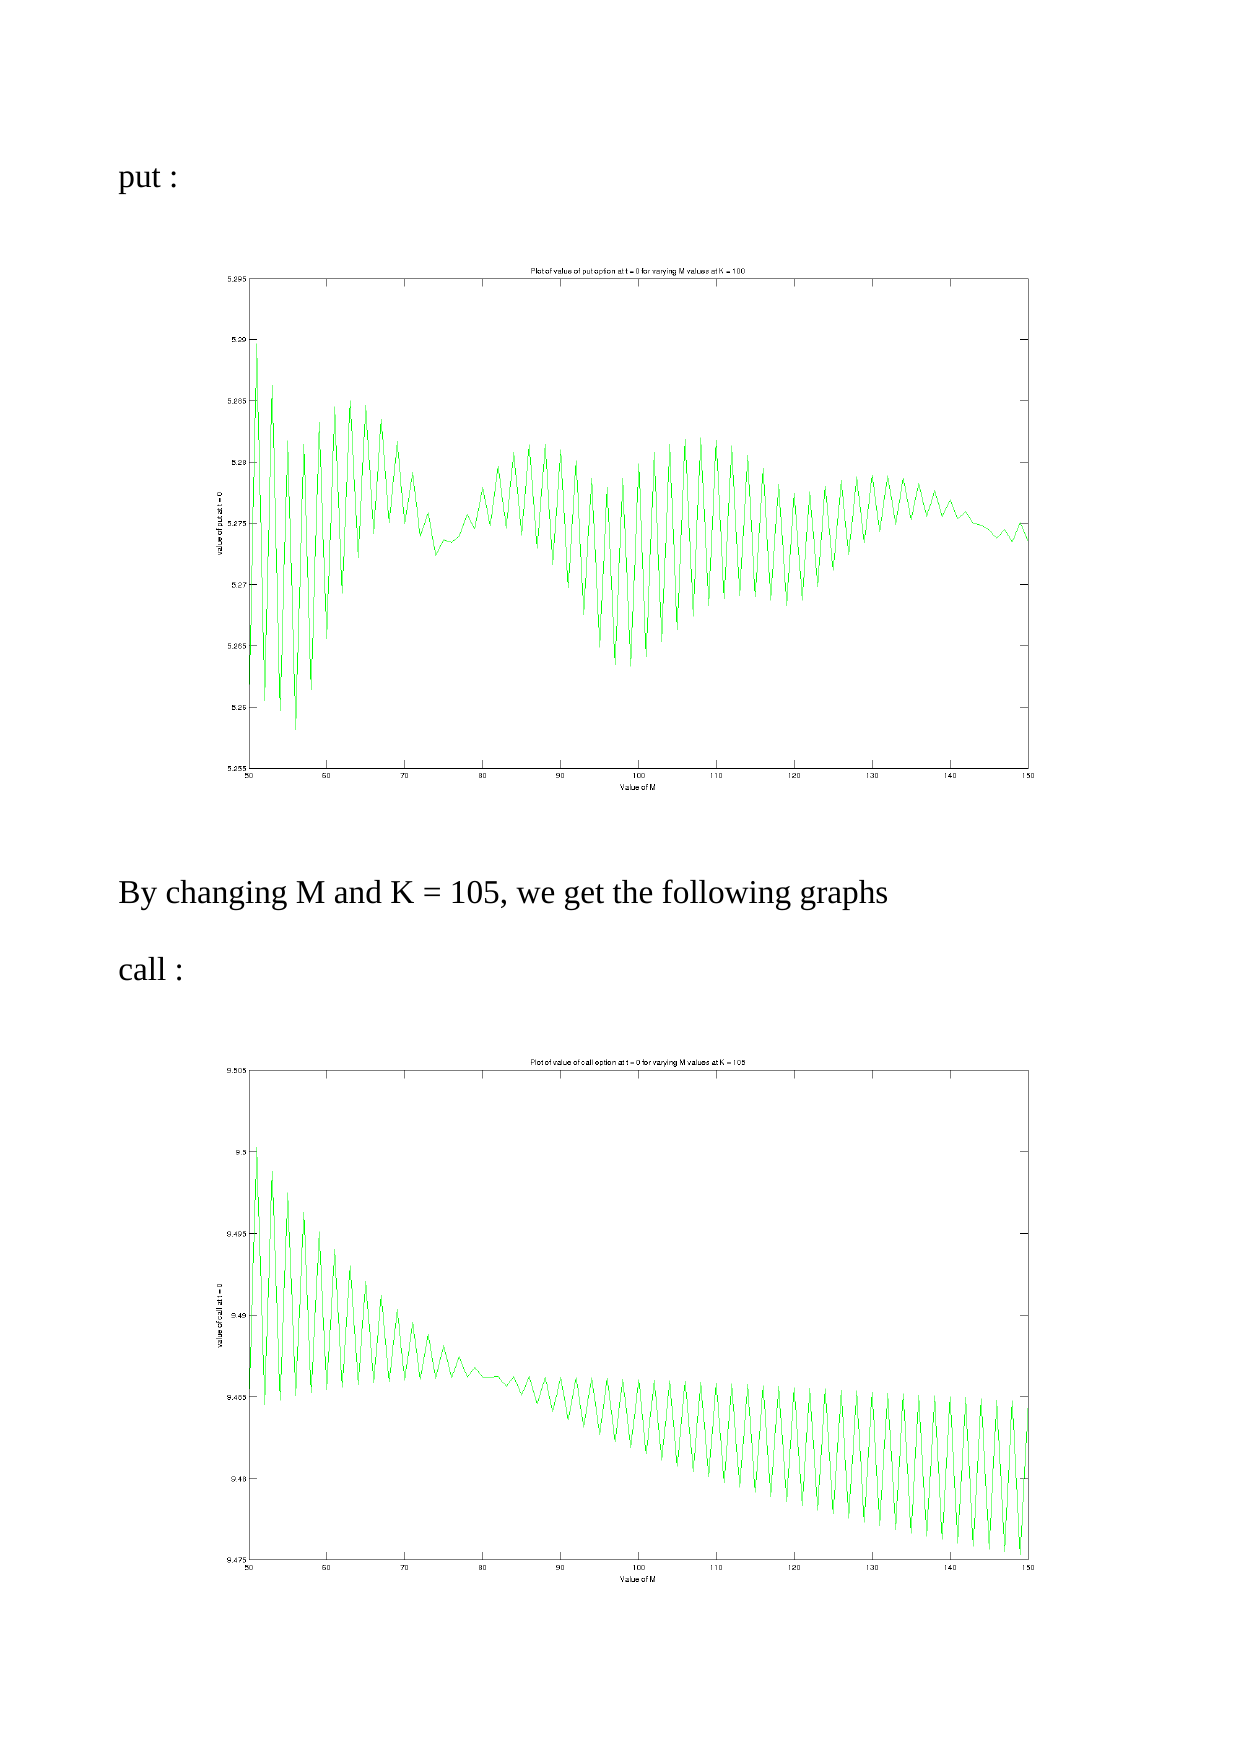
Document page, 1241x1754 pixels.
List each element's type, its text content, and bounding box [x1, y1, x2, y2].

text By changing M and K = 105, we get the following graphs [118, 872, 1122, 910]
picture [118, 233, 1123, 834]
picture [118, 1025, 1123, 1626]
text put : [118, 156, 1122, 195]
text call : [118, 949, 1122, 987]
